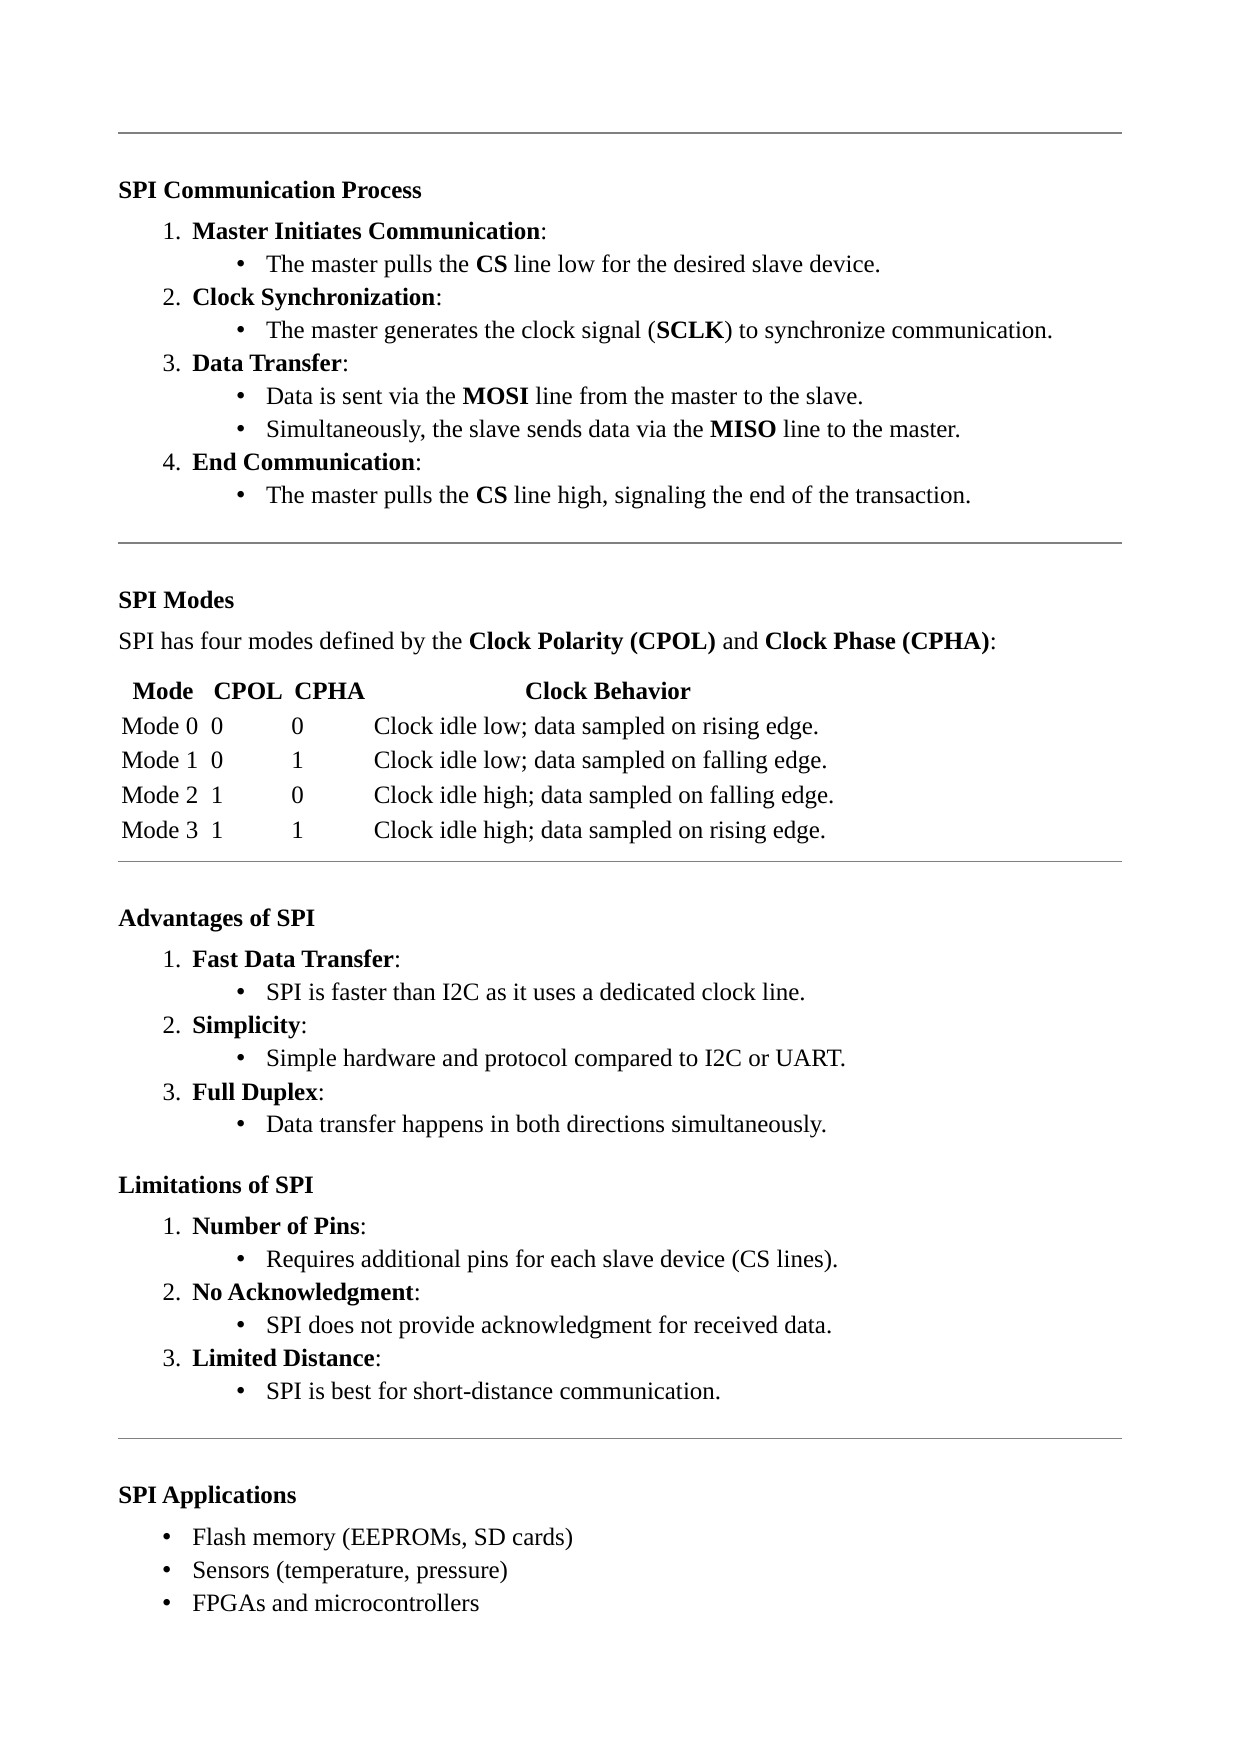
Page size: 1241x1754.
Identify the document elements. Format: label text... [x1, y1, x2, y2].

table_cell Clock idle high; data sampled on rising edge. [371, 812, 845, 846]
list Simplicity: [162, 1011, 1122, 1039]
table_header CPOL [208, 674, 288, 708]
list Full Duplex: [162, 1077, 1122, 1105]
table_cell Mode 1 [118, 743, 208, 777]
list Clock Synchronization: [162, 282, 1122, 311]
table_header CPHA [288, 674, 371, 708]
text SPI has four modes defined by the Clock Polarity (CPOL) and Clock Phase (CPHA): [118, 626, 1122, 655]
subtitle SPI Modes [118, 585, 1122, 613]
list The master pulls the CS line high, signaling the end of the transaction. [236, 480, 1122, 509]
list The master pulls the CS line low for the desired slave device. [236, 249, 1122, 278]
subtitle Advantages of SPI [118, 903, 1122, 932]
subtitle SPI Communication Process [118, 175, 1122, 204]
table_cell Clock idle low; data sampled on falling edge. [371, 743, 845, 777]
list SPI is best for short-distance communication. [236, 1376, 1122, 1405]
table_cell Mode 2 [118, 777, 208, 812]
list Simultaneously, the slave sends data via the MISO line to the master. [236, 414, 1122, 443]
list SPI is faster than I2C as it uses a dedicated clock line. [236, 977, 1122, 1006]
list The master generates the clock signal (SCLK) to synchronize communication. [236, 315, 1122, 344]
list Data is sent via the MOSI line from the master to the slave. [236, 381, 1122, 410]
list Flash memory (EEPROMs, SD cards) [162, 1522, 1122, 1550]
list FPGAs and microcontrollers [162, 1588, 1122, 1616]
subtitle Limitations of SPI [118, 1170, 1122, 1198]
table_cell 1 [288, 743, 371, 777]
list Master Initiates Communication: [162, 216, 1122, 245]
list No Acknowledgment: [162, 1277, 1122, 1306]
table_header Mode [118, 674, 208, 708]
list Number of Pins: [162, 1211, 1122, 1240]
list Requires additional pins for each slave device (CS lines). [236, 1244, 1122, 1273]
table_cell 1 [208, 777, 288, 812]
table_cell Clock idle high; data sampled on falling edge. [371, 777, 845, 812]
table_cell Mode 3 [118, 812, 208, 846]
table_cell Mode 0 [118, 708, 208, 743]
table_cell 0 [208, 743, 288, 777]
list End Communication: [162, 447, 1122, 476]
list Data transfer happens in both directions simultaneously. [236, 1109, 1122, 1138]
list Fast Data Transfer: [162, 944, 1122, 973]
list Sensors (temperature, pressure) [162, 1555, 1122, 1583]
list SPI does not provide acknowledgment for received data. [236, 1310, 1122, 1339]
list Limited Distance: [162, 1343, 1122, 1372]
subtitle SPI Applications [118, 1480, 1122, 1509]
table_cell 1 [288, 812, 371, 846]
table_header Clock Behavior [371, 674, 845, 708]
table_cell 0 [288, 708, 371, 743]
table_cell 0 [288, 777, 371, 812]
list Data Transfer: [162, 348, 1122, 377]
list Simple hardware and protocol compared to I2C or UART. [236, 1043, 1122, 1072]
table_cell 0 [208, 708, 288, 743]
table_cell 1 [208, 812, 288, 846]
table_cell Clock idle low; data sampled on rising edge. [371, 708, 845, 743]
